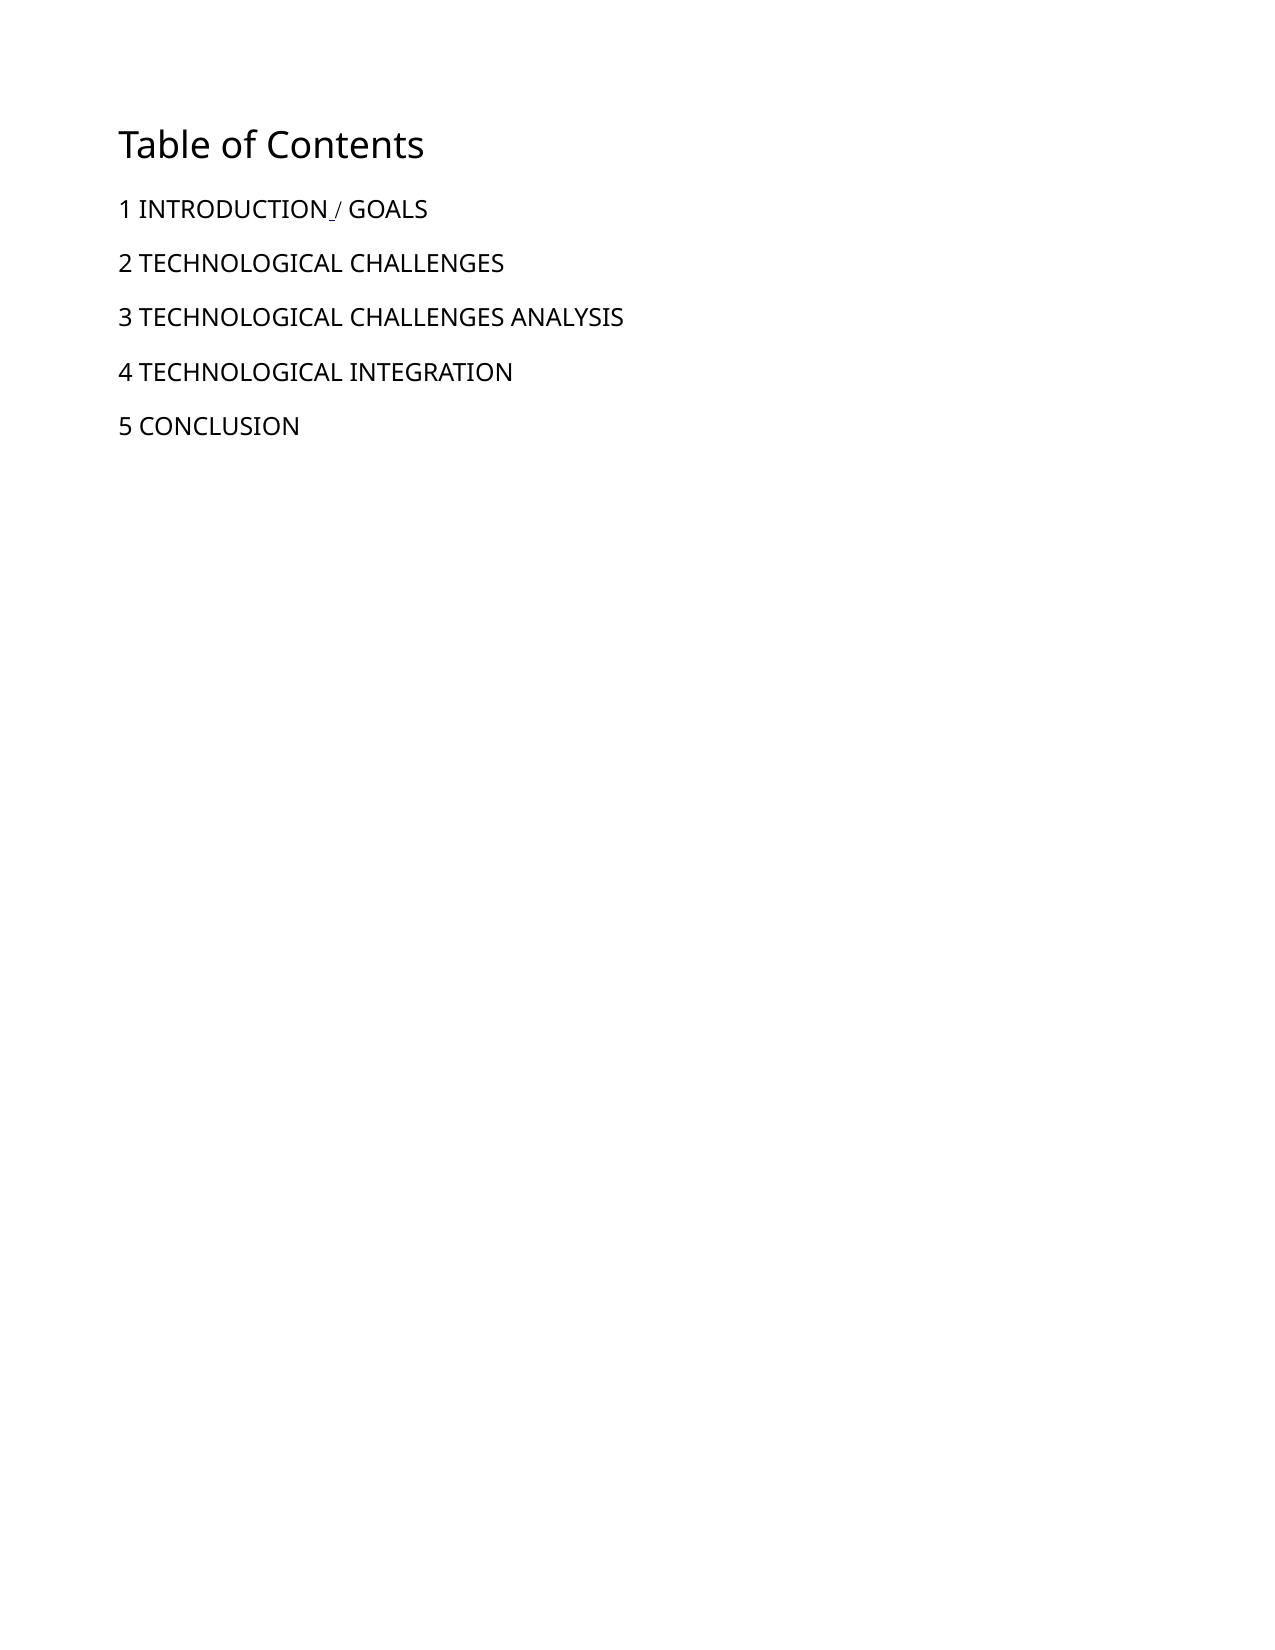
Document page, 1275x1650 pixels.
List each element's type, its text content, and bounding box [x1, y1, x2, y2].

text 1 INTRODUCTION / GOALS [118, 191, 1157, 225]
text 4 TECHNOLOGICAL INTEGRATION [118, 354, 1157, 388]
text Table of Contents [118, 118, 1157, 169]
text 2 TECHNOLOGICAL CHALLENGES [118, 246, 1157, 280]
text 3 TECHNOLOGICAL CHALLENGES ANALYSIS [118, 300, 1157, 334]
text 5 CONCLUSION [118, 408, 1157, 442]
text  [118, 463, 1157, 524]
